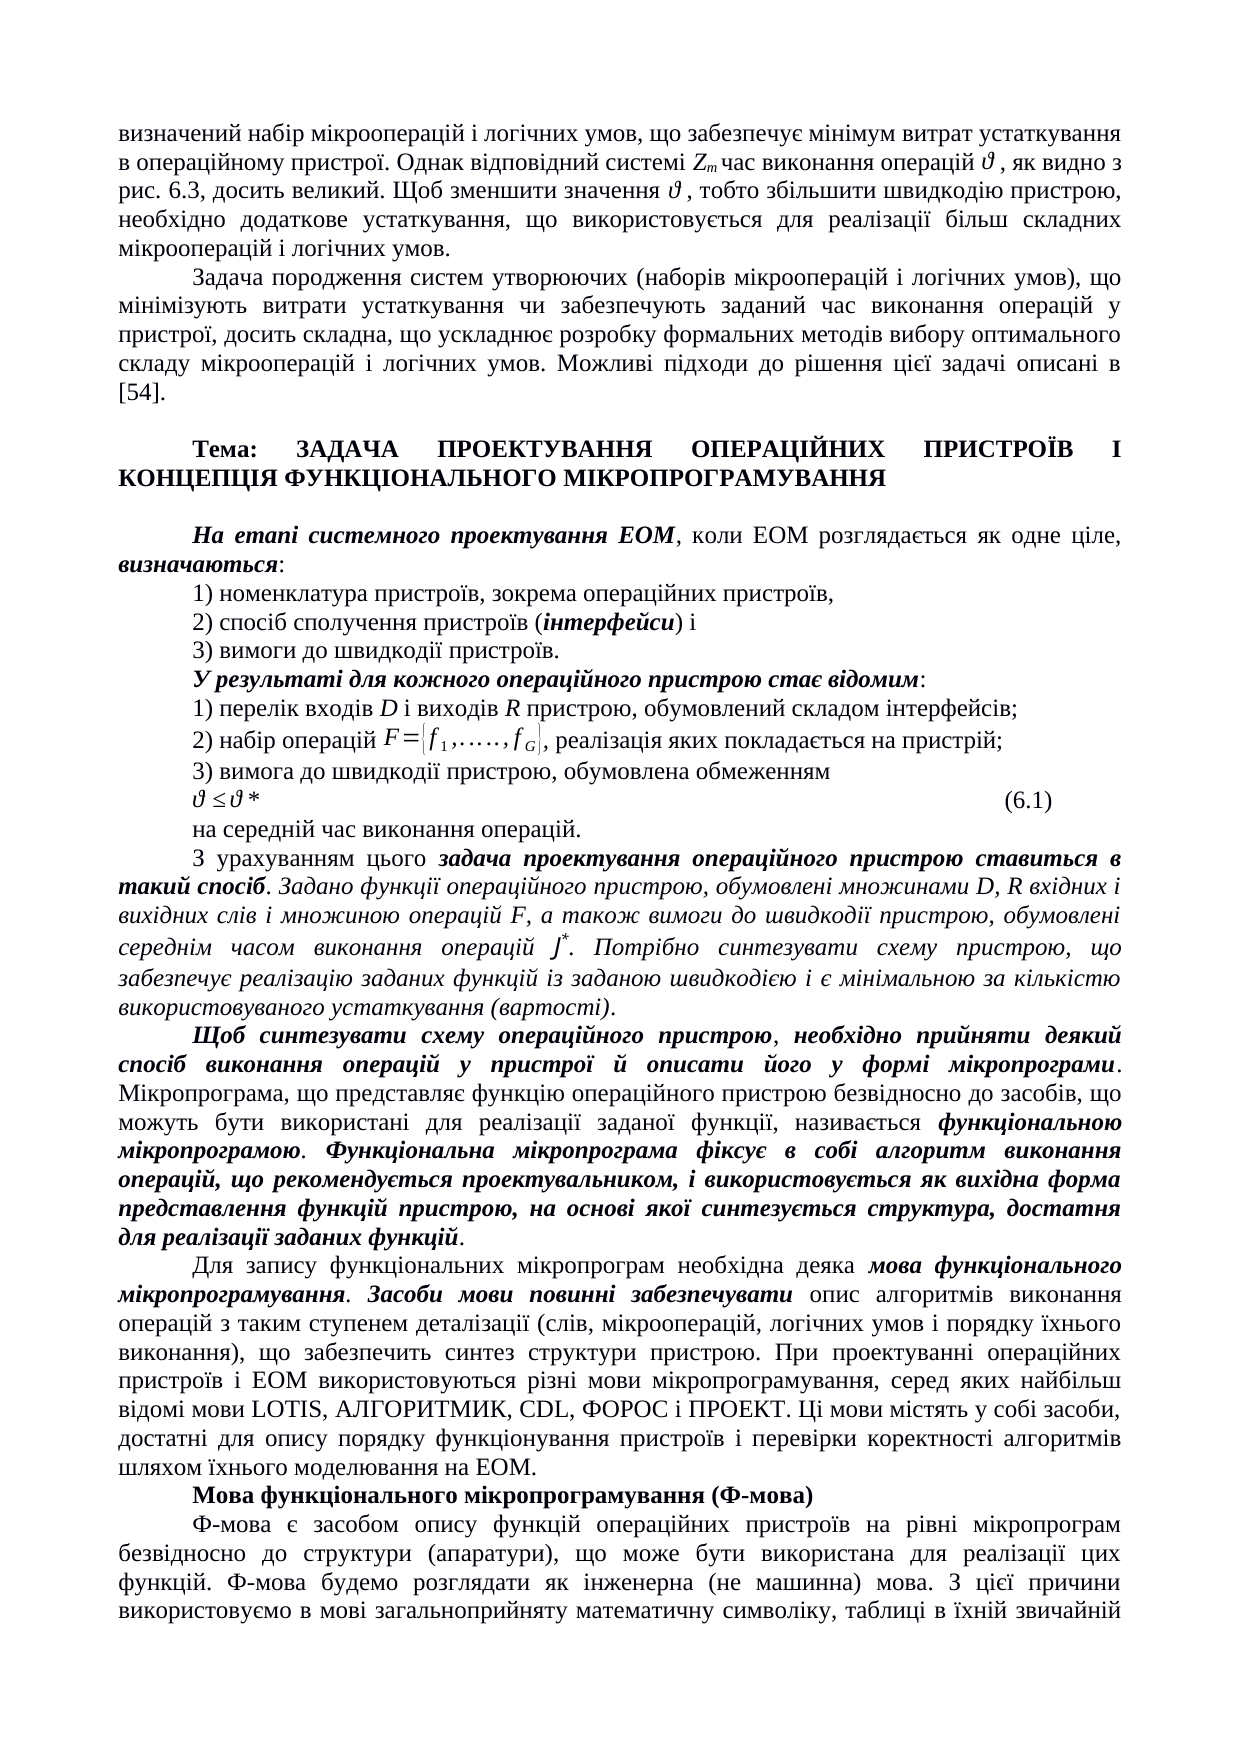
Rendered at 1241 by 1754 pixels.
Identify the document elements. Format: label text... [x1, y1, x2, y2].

text де і - витрати устаткування відповідно в операційному і керуючому автоматах і С = + - витрати устаткування в операційному пристрої. Зміна системи утворюючих Z шляхом розкладання операцій , реалізація яких покладається на пристрій, на усе більш і більш прості операції - мікрооперації і логічні умови - приводить до зменшення витрат устаткування в операційному автоматі , але одночасно з цим збільшуються витрати устаткування в керуючому автоматі . Таким чином, змінюючи склад мікрооперацій і логічних умов, у термінах яких описується алгоритм виконання операцій, можна устаткування з операційного автомата «перекачувати» у керуючий автомат і навпаки. З рис. 6.4 видно, що існує система утворюючих Zm, якій відповідає визначений набір мікрооперацій і логічних умов, що забезпечує мінімум витрат устаткування в операційному пристрої. Однак відповідний системі Zm час виконання операцій , як видно з рис. 6.3, досить великий. Щоб зменшити значення , тобто збільшити швидкодію пристрою, необхідно додаткове устаткування, що використовується для реалізації більш складних мікрооперацій і логічних умов. [118, 118, 1122, 262]
text на середній час виконання операцій. [118, 814, 1122, 843]
text З урахуванням цього задача проектування операційного пристрою ставиться в такий спосіб. Задано функції операційного пристрою, обумовлені множинами D, R вхідних і вихідних слів і множиною операцій F, а також вимоги до швидкодії пристрою, обумовлені середнім часом виконання операцій J*. Потрібно синтезувати схему пристрою, що забезпечує реалізацію заданих функцій із заданою швидкодією і є мінімальною за кількістю використовуваного устаткування (вартості). [118, 843, 1122, 1021]
text Тема: ЗАДАЧА ПРОЕКТУВАННЯ ОПЕРАЦІЙНИХ ПРИСТРОЇВ І КОНЦЕПЦІЯ ФУНКЦІОНАЛЬНОГО МІКРОПРОГРАМУВАННЯ [118, 434, 1122, 492]
text 3) вимога до швидкодії пристрою, обумовлена обмеженням [118, 756, 1122, 785]
text 1) перелік входів D і виходів R пристрою, обумовлений складом інтерфейсів; [118, 693, 1122, 722]
text На етапі системного проектування ЕОМ, коли ЕОМ розглядається як одне ціле, визначаються: [118, 521, 1122, 578]
text * (6.1) [118, 785, 1122, 814]
text Ф-мова є засобом опису функцій операційних пристроїв на рівні мікропрограм безвідносно до структури (апаратури), що може бути використана для реалізації цих функцій. Ф-мова будемо розглядати як інженерна (не машинна) мова. З цієї причини використовуємо в мові загальноприйняту математичну символіку, таблиці в їхній звичайній [118, 1509, 1122, 1624]
text У результаті для кожного операційного пристрою стає відомим: [118, 664, 1122, 693]
text 2) спосіб сполучення пристроїв (інтерфейси) і [118, 607, 1122, 636]
text Для запису функціональних мікропрограм необхідна деяка мова функціонального мікропрограмування. Засоби мови повинні забезпечувати опис алгоритмів виконання операцій з таким ступенем деталізації (слів, мікрооперацій, логічних умов і порядку їхнього виконання), що забезпечить синтез структури пристрою. При проектуванні операційних пристроїв і ЕОМ використовуються різні мови мікропрограмування, серед яких найбільш відомі мови LOTIS, АЛГОРИТМИК, CDL, ФОРОС і ПРОЕКТ. Ці мови містять у собі засоби, достатні для опису порядку функціонування пристроїв і перевірки коректності алгоритмів шляхом їхнього моделювання на ЕОМ. [118, 1251, 1122, 1481]
text Щоб синтезувати схему операційного пристрою, необхідно прийняти деякий спосіб виконання операцій у пристрої й описати його у формі мікропрограми. Мікропрограма, що представляє функцію операційного пристрою безвідносно до засобів, що можуть бути використані для реалізації заданої функції, називається функціональною мікропрограмою. Функціональна мікропрограма фіксує в собі алгоритм виконання операцій, що рекомендується проектувальником, і використовується як вихідна форма представлення функцій пристрою, на основі якої синтезується структура, достатня для реалізації заданих функцій. [118, 1021, 1122, 1251]
text 2) набір операцій , реалізація яких покладається на пристрій; [118, 722, 1122, 756]
text Задача породження систем утворюючих (наборів мікрооперацій і логічних умов), що мінімізують витрати устаткування чи забезпечують заданий час виконання операцій у пристрої, досить складна, що ускладнює розробку формальних методів вибору оптимального складу мікрооперацій і логічних умов. Можливі підходи до рішення цієї задачі описані в [54]. [118, 262, 1122, 406]
text 3) вимоги до швидкодії пристроїв. [118, 636, 1122, 664]
text Мова функціонального мікропрограмування (Ф-мова) [118, 1481, 1122, 1509]
text 1) номенклатура пристроїв, зокрема операційних пристроїв, [118, 578, 1122, 607]
